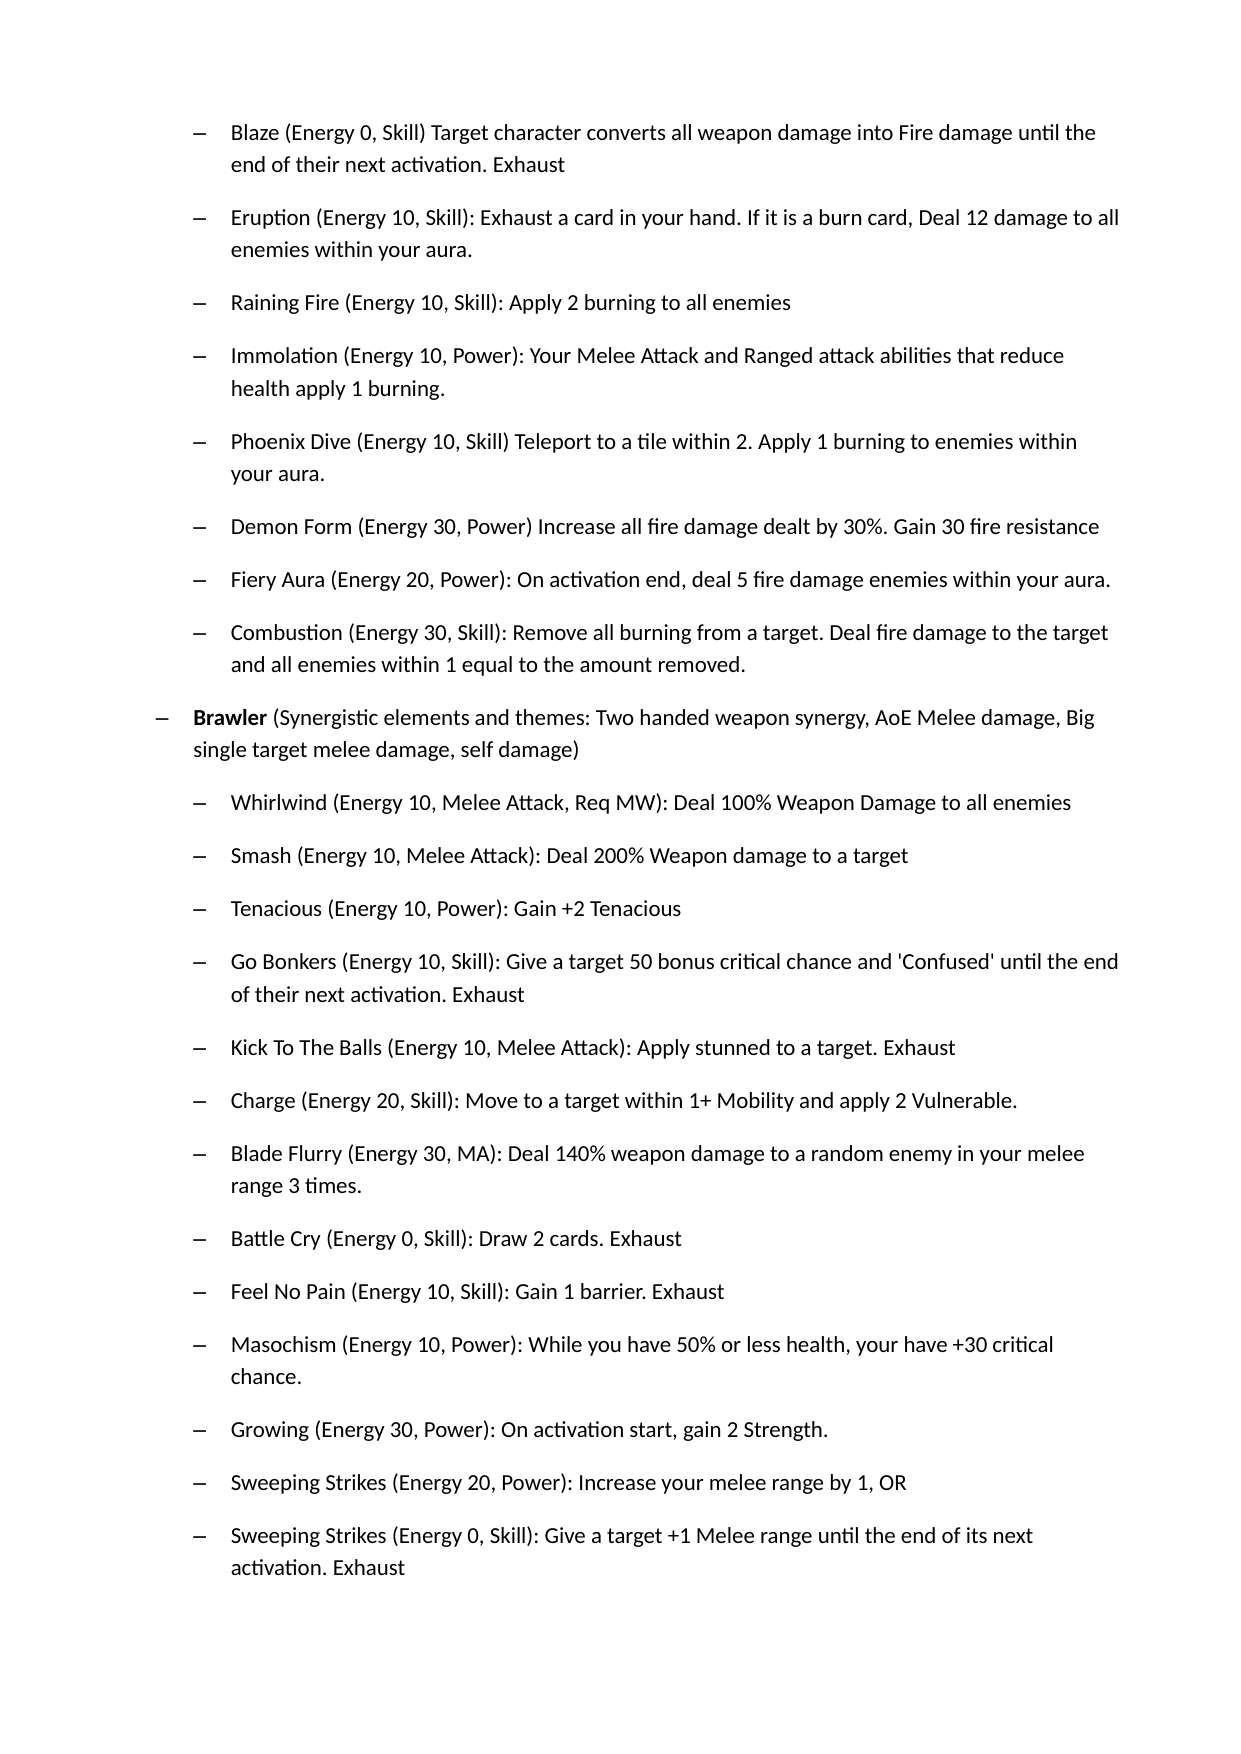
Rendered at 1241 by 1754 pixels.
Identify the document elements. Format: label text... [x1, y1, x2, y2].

list Fiery Aura (Energy 20, Power): On activation end, deal 5 fire damage enemies within your aura. [193, 565, 1122, 593]
list Whirlwind (Energy 10, Melee Attack, Req MW): Deal 100% Weapon Damage to all enemies [193, 788, 1122, 816]
list Battle Cry (Energy 0, Skill): Draw 2 cards. Exhaust [193, 1224, 1122, 1252]
list Smash (Energy 10, Melee Attack): Deal 200% Weapon damage to a target [193, 841, 1122, 869]
list Blade Flurry (Energy 30, MA): Deal 140% weapon damage to a random enemy in your melee range 3 times. [193, 1139, 1122, 1199]
list Feel No Pain (Energy 10, Skill): Gain 1 barrier. Exhaust [193, 1277, 1122, 1305]
list Brawler (Synergistic elements and themes: Two handed weapon synergy, AoE Melee damage, Big single target melee damage, self damage) [156, 703, 1122, 763]
list Tenacious (Energy 10, Power): Gain +2 Tenacious [193, 894, 1122, 922]
list Combustion (Energy 30, Skill): Remove all burning from a target. Deal fire damage to the target and all enemies within 1 equal to the amount removed. [193, 618, 1122, 678]
list Kick To The Balls (Energy 10, Melee Attack): Apply stunned to a target. Exhaust [193, 1033, 1122, 1061]
list Blaze (Energy 0, Skill) Target character converts all weapon damage into Fire damage until the end of their next activation. Exhaust [193, 118, 1122, 178]
list Sweeping Strikes (Energy 0, Skill): Give a target +1 Melee range until the end of its next activation. Exhaust [193, 1521, 1122, 1581]
list Demon Form (Energy 30, Power) Increase all fire damage dealt by 30%. Gain 30 fire resistance [193, 512, 1122, 540]
list Go Bonkers (Energy 10, Skill): Give a target 50 bonus critical chance and 'Confused' until the end of their next activation. Exhaust [193, 947, 1122, 1008]
list Charge (Energy 20, Skill): Move to a target within 1+ Mobility and apply 2 Vulnerable. [193, 1086, 1122, 1114]
list Eruption (Energy 10, Skill): Exhaust a card in your hand. If it is a burn card, Deal 12 damage to all enemies within your aura. [193, 203, 1122, 263]
list Masochism (Energy 10, Power): While you have 50% or less health, your have +30 critical chance. [193, 1330, 1122, 1390]
list Growing (Energy 30, Power): On activation start, gain 2 Strength. [193, 1415, 1122, 1443]
list Raining Fire (Energy 10, Skill): Apply 2 burning to all enemies [193, 288, 1122, 317]
list Phoenix Dive (Energy 10, Skill) Teleport to a tile within 2. Apply 1 burning to enemies within your aura. [193, 427, 1122, 487]
list Immolation (Energy 10, Power): Your Melee Attack and Ranged attack abilities that reduce health apply 1 burning. [193, 342, 1122, 402]
list Sweeping Strikes (Energy 20, Power): Increase your melee range by 1, OR [193, 1468, 1122, 1496]
